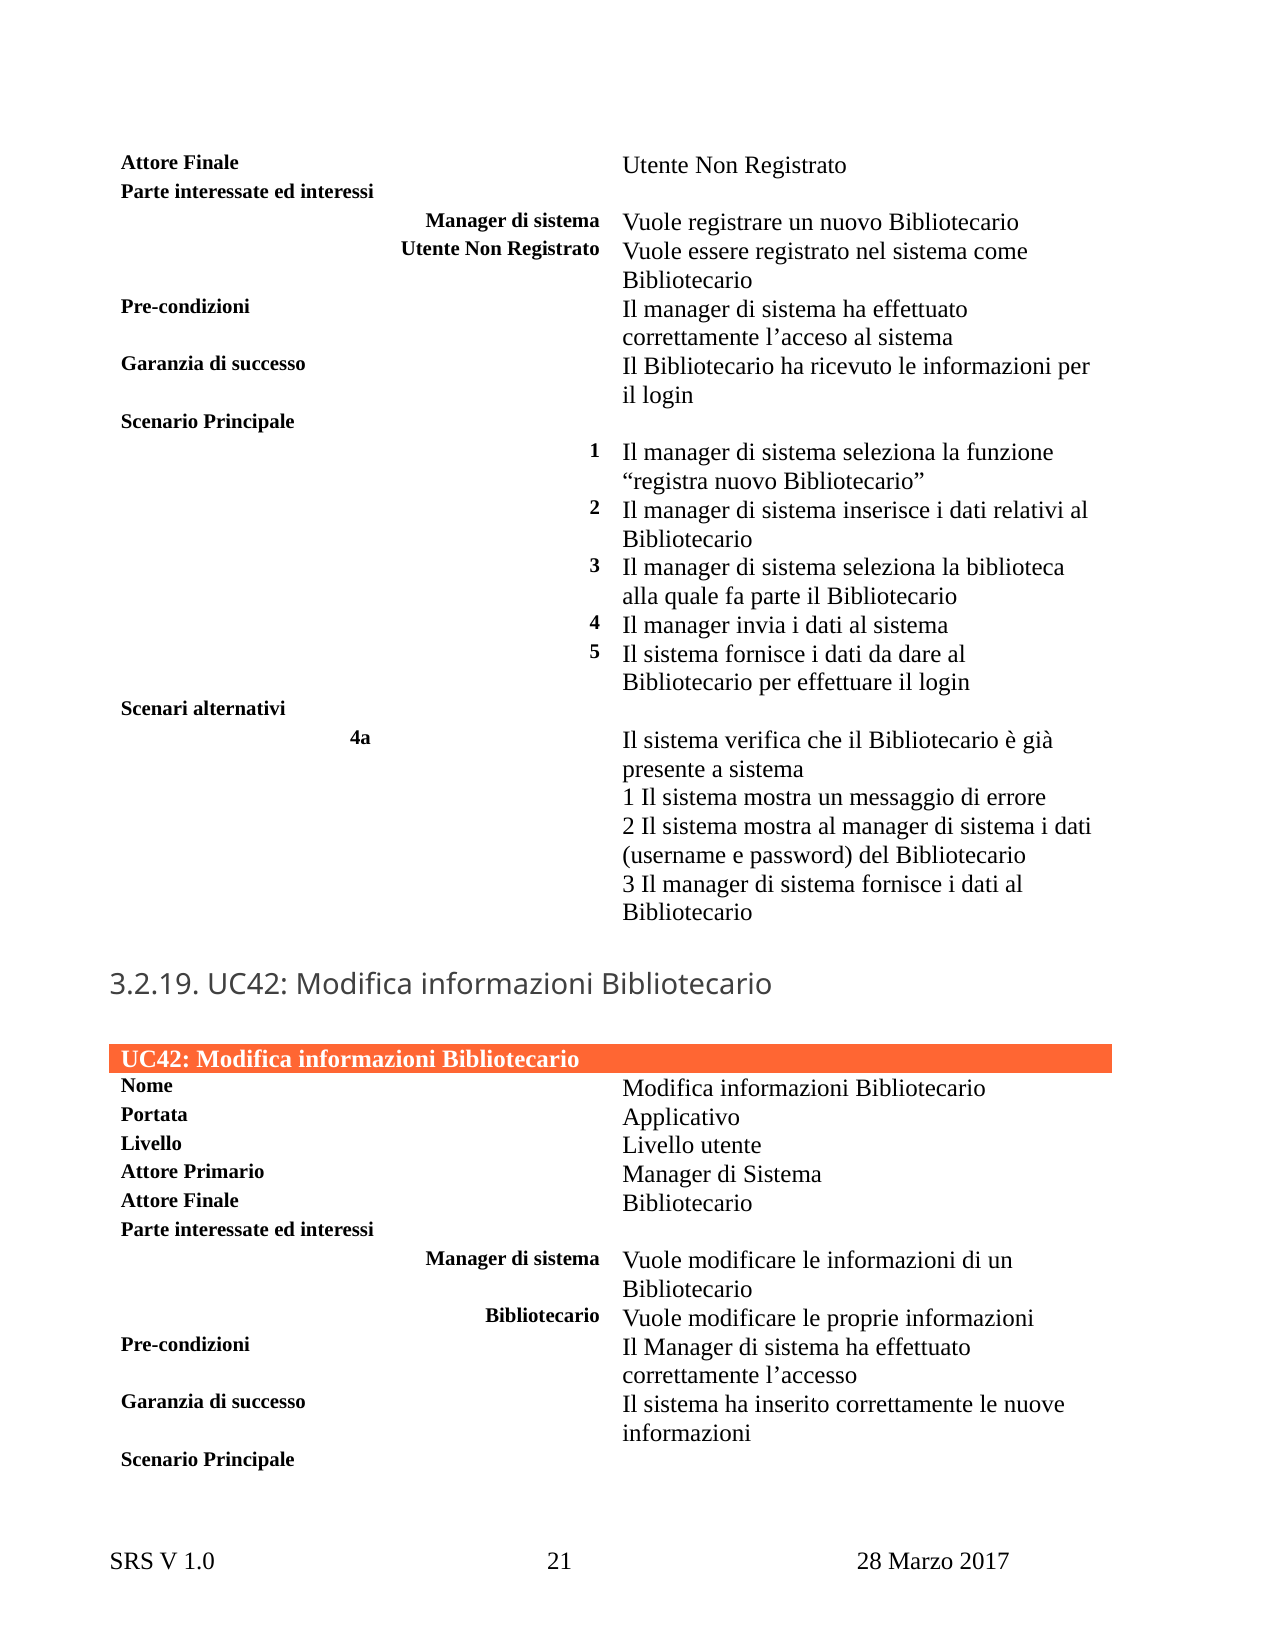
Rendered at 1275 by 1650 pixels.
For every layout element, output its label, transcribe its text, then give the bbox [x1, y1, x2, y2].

table_cell Il sistema verifica che il Bibliotecario è già presente a sistema [611, 725, 1112, 782]
table_cell Nome [109, 1073, 611, 1102]
table_cell [611, 179, 1112, 207]
table_cell Utente Non Registrato [611, 150, 1112, 179]
table_cell Garanzia di successo [109, 351, 611, 409]
table_cell Il Bibliotecario ha ricevuto le informazioni per il login [611, 351, 1112, 409]
table_cell Il manager invia i dati al sistema [611, 610, 1112, 639]
table_cell Vuole modificare le informazioni di un Bibliotecario [611, 1246, 1112, 1303]
table_cell Bibliotecario [109, 1303, 611, 1332]
table_cell Il manager di sistema seleziona la funzione “registra nuovo Bibliotecario” [611, 438, 1112, 495]
table_cell 5 [109, 639, 611, 696]
table_cell Manager di sistema [109, 208, 611, 236]
table_cell 1 [109, 438, 611, 495]
table_cell Il manager di sistema seleziona la biblioteca alla quale fa parte il Bibliotecario [611, 553, 1112, 610]
table_cell Il Manager di sistema ha effettuato correttamente l’accesso [611, 1332, 1112, 1389]
table_cell Il sistema ha inserito correttamente le nuove informazioni [611, 1389, 1112, 1447]
table_cell Manager di Sistema [611, 1159, 1112, 1188]
table_cell [611, 409, 1112, 437]
table_cell Scenario Principale [109, 409, 611, 437]
subtitle 3.2.19. UC42: Modifica informazioni Bibliotecario [109, 963, 1162, 1003]
table_cell Modifica informazioni Bibliotecario [611, 1073, 1112, 1102]
table_cell 3 Il manager di sistema fornisce i dati al Bibliotecario [611, 869, 1112, 926]
table_cell [611, 1217, 1112, 1246]
table_cell 4a [109, 725, 611, 926]
table_cell Vuole modificare le proprie informazioni [611, 1303, 1112, 1332]
table_cell Bibliotecario [611, 1188, 1112, 1217]
table_cell Vuole essere registrato nel sistema come Bibliotecario [611, 236, 1112, 294]
table_cell Pre-condizioni [109, 1332, 611, 1389]
table_cell Vuole registrare un nuovo Bibliotecario [611, 208, 1112, 236]
table_cell Portata [109, 1102, 611, 1131]
table_cell Il sistema fornisce i dati da dare al Bibliotecario per effettuare il login [611, 639, 1112, 696]
table_cell Attore Primario [109, 1159, 611, 1188]
table_cell 2 [109, 495, 611, 552]
table_cell 1 Il sistema mostra un messaggio di errore [611, 783, 1112, 811]
table_cell Applicativo [611, 1102, 1112, 1131]
table_cell Attore Finale [109, 150, 611, 179]
table_cell Livello utente [611, 1131, 1112, 1159]
table_cell Pre-condizioni [109, 294, 611, 351]
table_cell 4 [109, 610, 611, 639]
table_cell Il manager di sistema ha effettuato correttamente l’acceso al sistema [611, 294, 1112, 351]
table_cell 2 Il sistema mostra al manager di sistema i dati (username e password) del Bibliotecario [611, 811, 1112, 869]
table_cell Scenario Principale [109, 1447, 611, 1476]
table_cell Scenari alternativi [109, 696, 611, 725]
table_cell Manager di sistema [109, 1246, 611, 1303]
table_header UC42: Modifica informazioni Bibliotecario [109, 1044, 1112, 1073]
table_cell 3 [109, 553, 611, 610]
table_cell Parte interessate ed interessi [109, 1217, 611, 1246]
table_cell Il manager di sistema inserisce i dati relativi al Bibliotecario [611, 495, 1112, 552]
table_cell [611, 696, 1112, 725]
table_cell Attore Finale [109, 1188, 611, 1217]
table_cell Garanzia di successo [109, 1389, 611, 1447]
table_cell Parte interessate ed interessi [109, 179, 611, 207]
table_cell [611, 1447, 1112, 1476]
table_cell Utente Non Registrato [109, 236, 611, 294]
table_cell Livello [109, 1131, 611, 1159]
